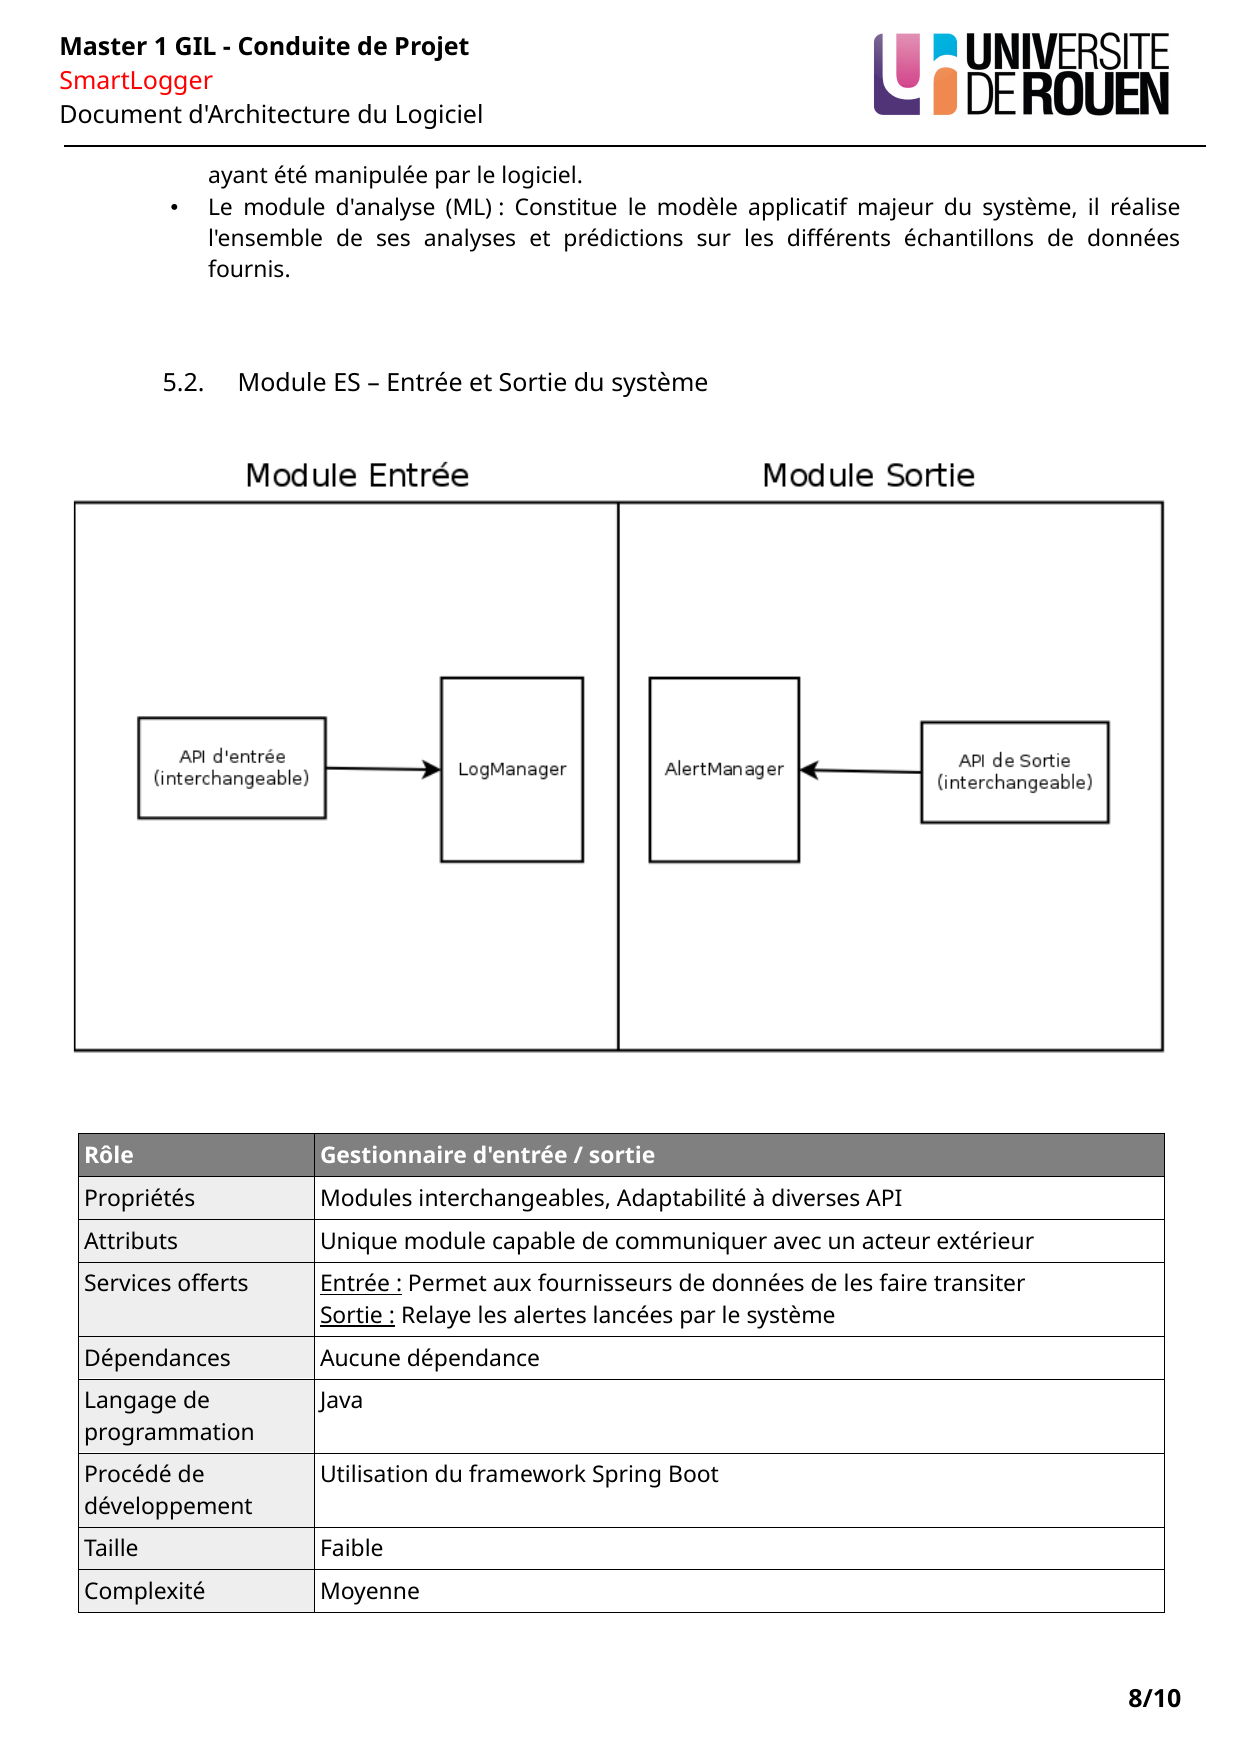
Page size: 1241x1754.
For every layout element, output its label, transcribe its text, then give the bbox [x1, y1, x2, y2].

list ayant été manipulée par le logiciel. [170, 159, 1181, 191]
table_cell Utilisation du framework Spring Boot [315, 1454, 1164, 1527]
list Le module d'analyse (ML) : Constitue le modèle applicatif majeur du système, il réalise l'ensemble de ses analyses et prédictions sur les différents échantillons de données fournis. [170, 191, 1181, 284]
picture [872, 32, 1170, 118]
table_cell Procédé de développement [79, 1454, 314, 1527]
table_cell Moyenne [315, 1570, 1164, 1612]
table_cell Dépendances [79, 1337, 314, 1378]
table_cell Aucune dépendance [315, 1337, 1164, 1378]
table_cell Langage de programmation [79, 1380, 314, 1452]
table_cell Faible [315, 1528, 1164, 1569]
picture [73, 458, 1167, 1053]
table_cell Java [315, 1380, 1164, 1452]
subtitle Module ES – Entrée et Sortie du système [162, 365, 1181, 399]
table_header Gestionnaire d'entrée / sortie [315, 1134, 1164, 1176]
table_cell Taille [79, 1528, 314, 1569]
table_cell Entrée : Permet aux fournisseurs de données de les faire transiter Sortie : Relaye les alertes lancées par le système [315, 1263, 1164, 1336]
table_header Rôle [79, 1134, 314, 1176]
table_cell Complexité [79, 1570, 314, 1612]
table_cell Unique module capable de communiquer avec un acteur extérieur [315, 1220, 1164, 1262]
table_cell Services offerts [79, 1263, 314, 1336]
table_cell Propriétés [79, 1177, 314, 1219]
table_cell Modules interchangeables, Adaptabilité à diverses API [315, 1177, 1164, 1219]
table_cell Attributs [79, 1220, 314, 1262]
